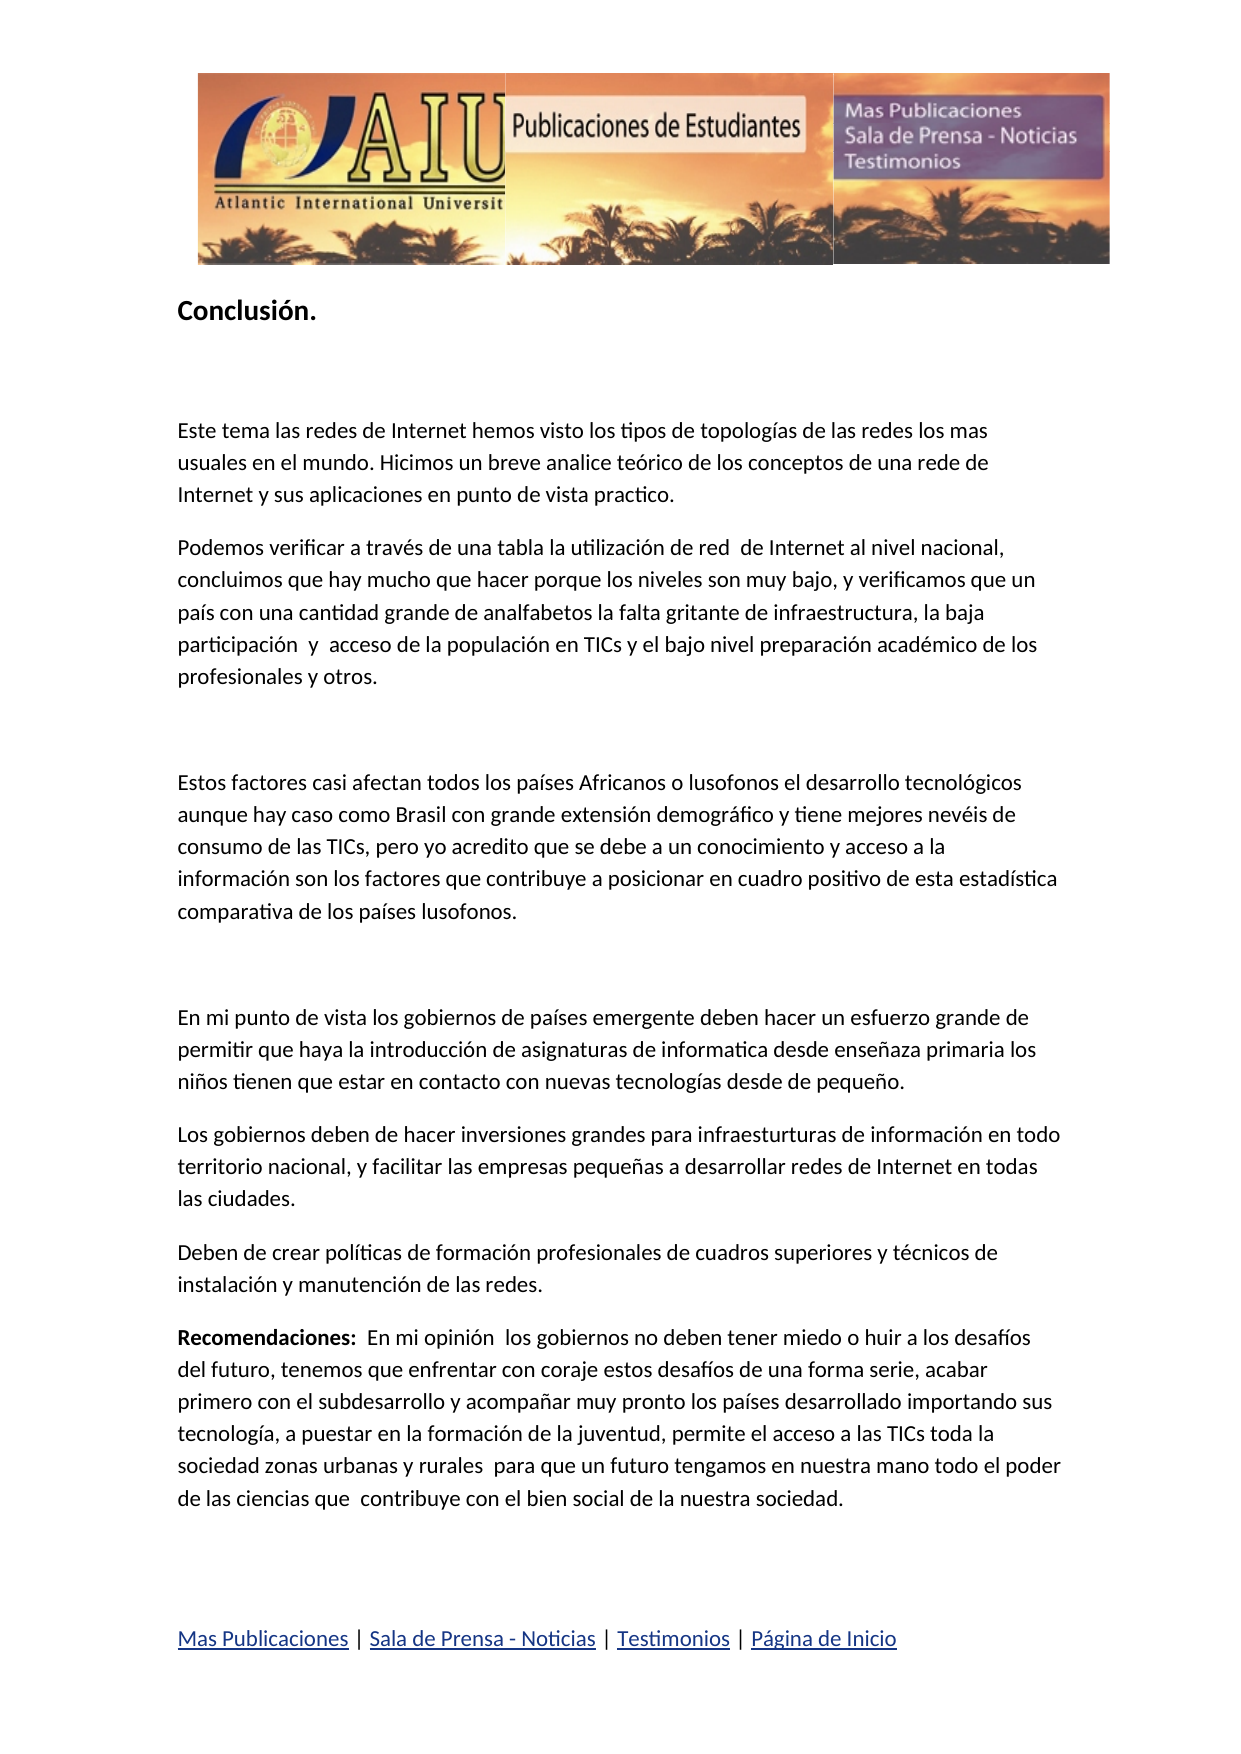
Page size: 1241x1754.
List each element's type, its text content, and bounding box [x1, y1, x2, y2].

text Recomendaciones: En mi opinión los gobiernos no deben tener miedo o huir a los desafíos del futuro, tenemos que enfrentar con coraje estos desafíos de una forma serie, acabar primero con el subdesarrollo y acompañar muy pronto los países desarrollado importando sus tecnología, a puestar en la formación de la juventud, permite el acceso a las TICs toda la sociedad zonas urbanas y rurales para que un futuro tengamos en nuestra mano todo el poder de las ciencias que contribuye con el bien social de la nuestra sociedad. [177, 1323, 1063, 1512]
text En mi punto de vista los gobiernos de países emergente deben hacer un esfuerzo grande de permitir que haya la introducción de asignaturas de informatica desde enseñaza primaria los niños tienen que estar en contacto con nuevas tecnologías desde de pequeño. [177, 1003, 1063, 1095]
text Estos factores casi afectan todos los países Africanos o lusofonos el desarrollo tecnológicos aunque hay caso como Brasil con grande extensión demográfico y tiene mejores nevéis de consumo de las TICs, pero yo acredito que se debe a un conocimiento y acceso a la información son los factores que contribuye a posicionar en cuadro positivo de esta estadística comparativa de los países lusofonos. [177, 768, 1063, 925]
text Podemos verificar a través de una tabla la utilización de red de Internet al nivel nacional, concluimos que hay mucho que hacer porque los niveles son muy bajo, y verificamos que un país con una cantidad grande de analfabetos la falta gritante de infraestructura, la baja participación y acceso de la populación en TICs y el bajo nivel preparación académico de los profesionales y otros. [177, 533, 1063, 690]
picture [197, 73, 1110, 265]
text Conclusión. [177, 292, 1063, 328]
text Este tema las redes de Internet hemos visto los tipos de topologías de las redes los mas usuales en el mundo. Hicimos un breve analice teórico de los conceptos de una rede de Internet y sus aplicaciones en punto de vista practico. [177, 416, 1063, 508]
text Deben de crear políticas de formación profesionales de cuadros superiores y técnicos de instalación y manutención de las redes. [177, 1238, 1063, 1298]
text Los gobiernos deben de hacer inversiones grandes para infraesturturas de información en todo territorio nacional, y facilitar las empresas pequeñas a desarrollar redes de Internet en todas las ciudades. [177, 1120, 1063, 1213]
